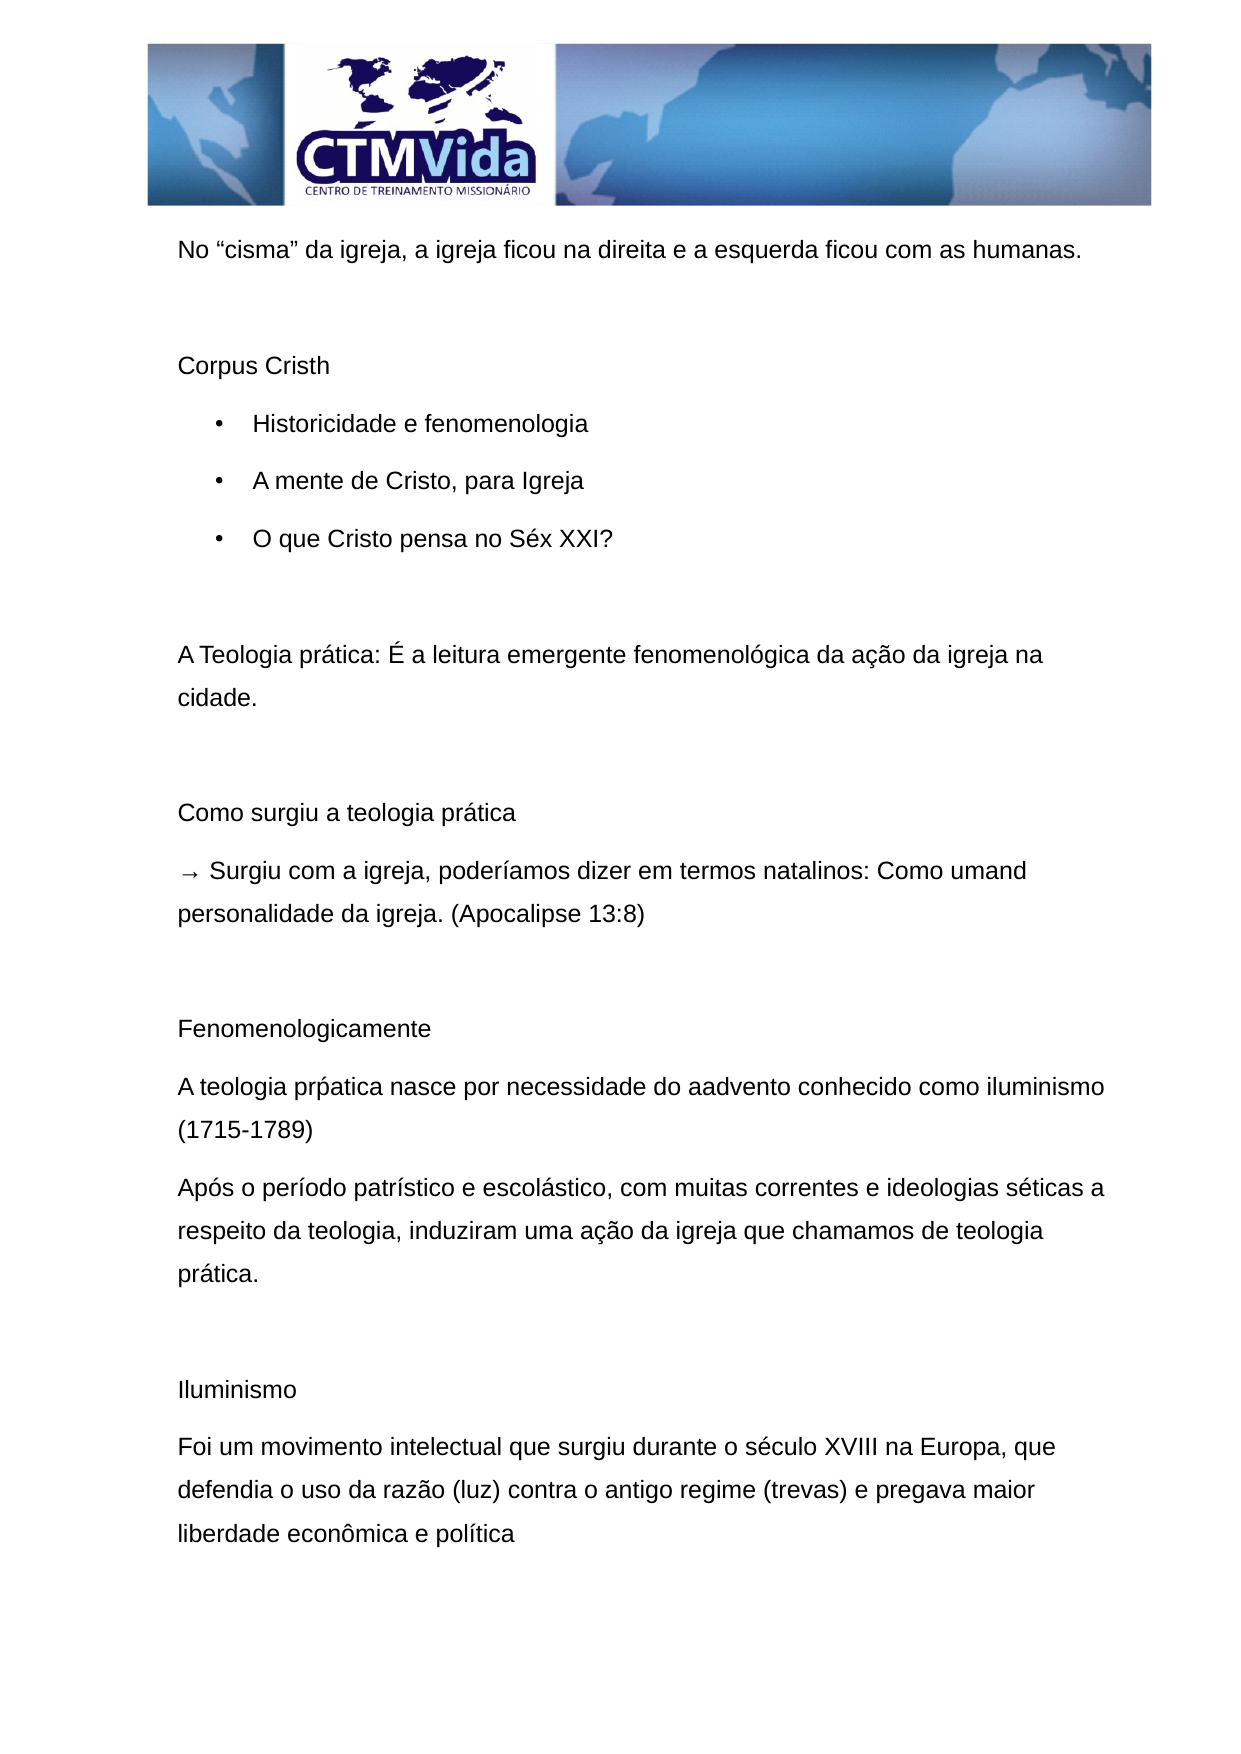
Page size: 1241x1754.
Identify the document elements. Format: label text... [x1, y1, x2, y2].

text No “cisma” da igreja, a igreja ficou na direita e a esquerda ficou com as humanas. [177, 235, 1122, 264]
text → Surgiu com a igreja, poderíamos dizer em termos natalinos: Como umand personalidade da igreja. (Apocalipse 13:8) [177, 856, 1122, 928]
text Foi um movimento intelectual que surgiu durante o século XVIII na Europa, que defendia o uso da razão (luz) contra o antigo regime (trevas) e pregava maior liberdade econômica e política [177, 1432, 1122, 1547]
list A mente de Cristo, para Igreja [215, 466, 1122, 495]
picture [147, 43, 1152, 206]
text Após o período patrístico e escolástico, com muitas correntes e ideologias séticas a respeito da teologia, induziram uma ação da igreja que chamamos de teologia prática. [177, 1173, 1122, 1288]
text Fenomenologicamente [177, 1014, 1122, 1043]
text Como surgiu a teologia prática [177, 798, 1122, 827]
list Historicidade e fenomenologia [215, 408, 1122, 437]
text A teologia prṕatica nasce por necessidade do aadvento conhecido como iluminismo (1715-1789) [177, 1072, 1122, 1144]
text Iluminismo [177, 1375, 1122, 1403]
text Corpus Cristh [177, 351, 1122, 379]
text A Teologia prática: É a leitura emergente fenomenológica da ação da igreja na cidade. [177, 640, 1122, 712]
list O que Cristo pensa no Séx XXI? [215, 524, 1122, 553]
